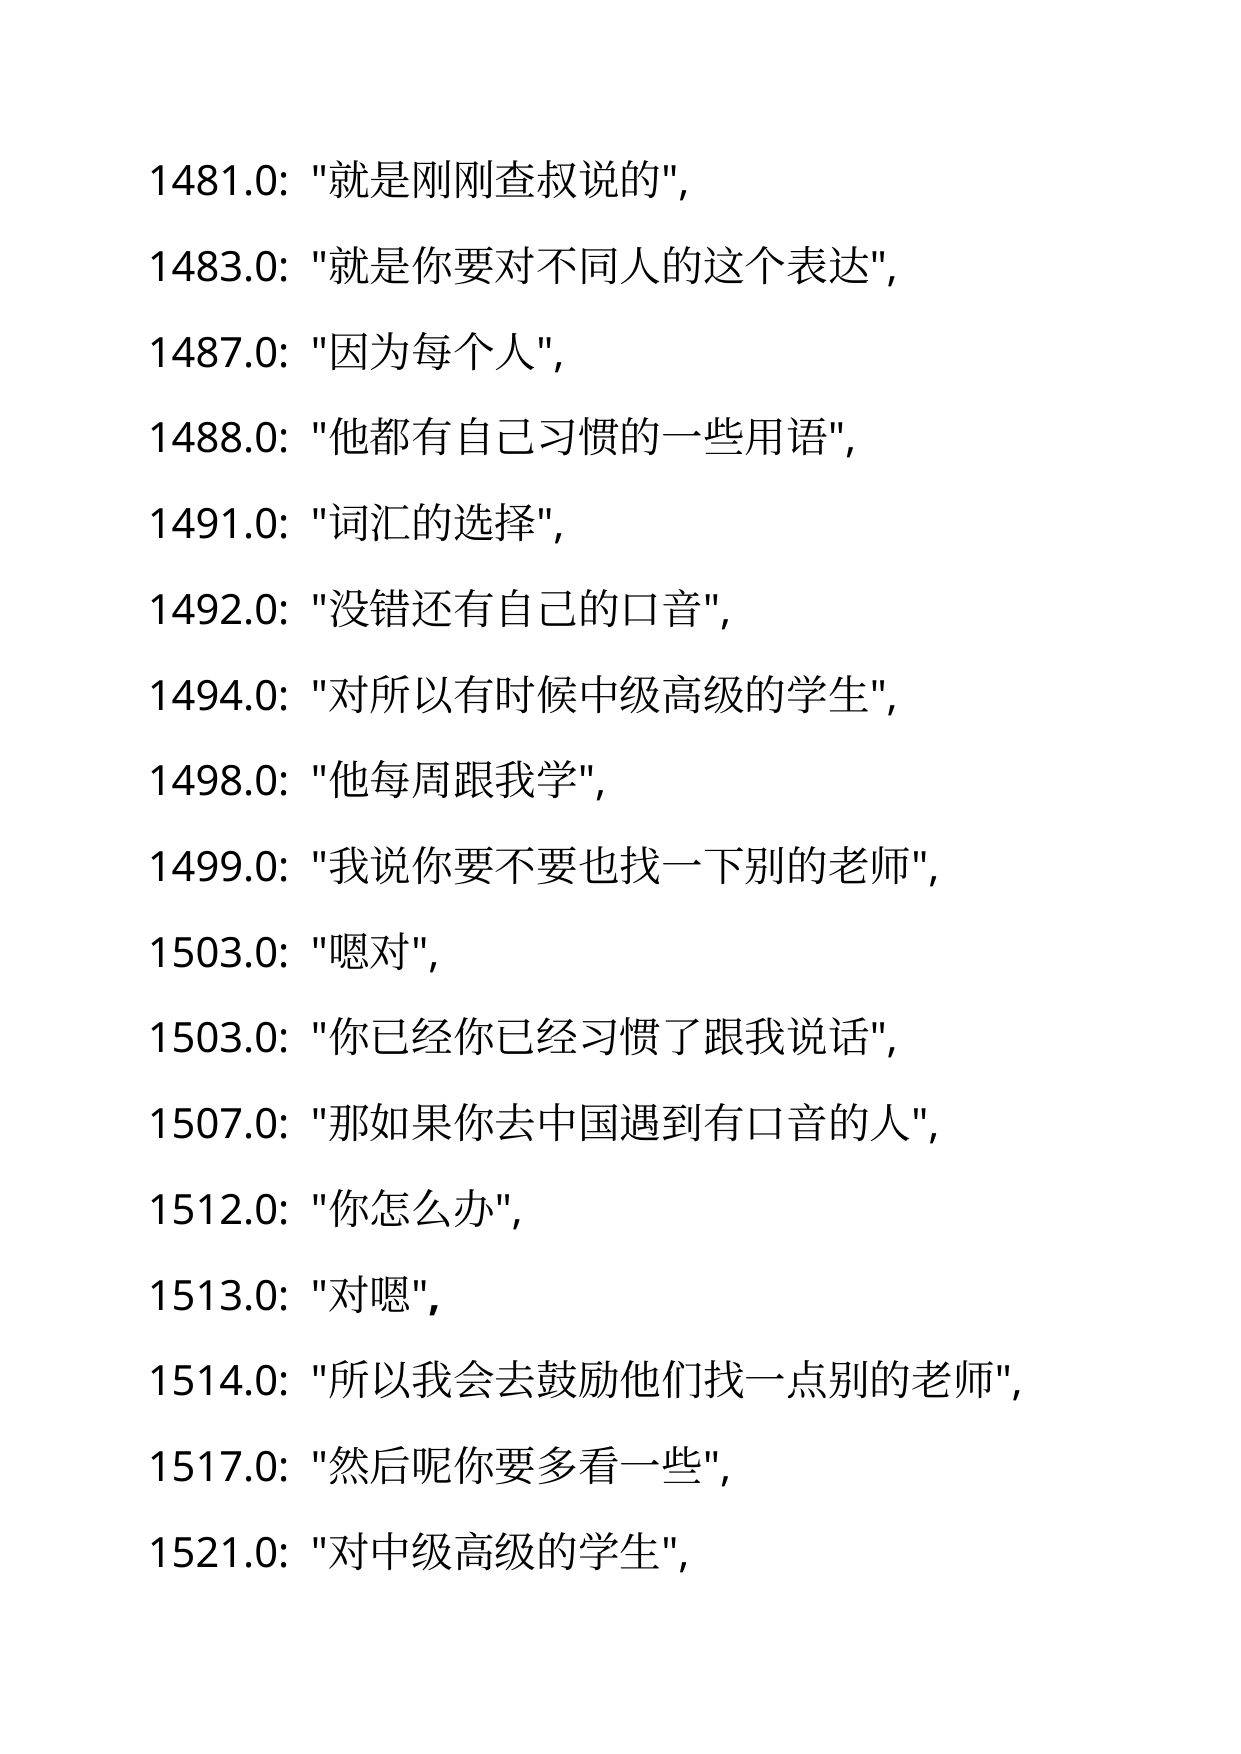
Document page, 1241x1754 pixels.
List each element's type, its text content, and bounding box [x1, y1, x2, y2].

text 1517.0: "然后呢你要多看一些", [148, 1433, 1093, 1494]
text 1494.0: "对所以有时候中级高级的学生", [148, 662, 1093, 722]
text 1513.0: "对嗯", [148, 1262, 1093, 1322]
text 1503.0: "嗯对", [148, 919, 1093, 979]
text 1491.0: "词汇的选择", [148, 491, 1093, 551]
text 1507.0: "那如果你去中国遇到有口音的人", [148, 1091, 1093, 1151]
text 1521.0: "对中级高级的学生", [148, 1519, 1093, 1579]
text 1499.0: "我说你要不要也找一下别的老师", [148, 833, 1093, 893]
text 1514.0: "所以我会去鼓励他们找一点别的老师", [148, 1348, 1093, 1408]
text 1498.0: "他每周跟我学", [148, 748, 1093, 808]
text 1481.0: "就是刚刚查叔说的", [148, 148, 1093, 208]
text 1492.0: "没错还有自己的口音", [148, 576, 1093, 636]
text 1483.0: "就是你要对不同人的这个表达", [148, 233, 1093, 293]
text 1487.0: "因为每个人", [148, 319, 1093, 379]
text 1488.0: "他都有自己习惯的一些用语", [148, 405, 1093, 465]
text 1503.0: "你已经你已经习惯了跟我说话", [148, 1005, 1093, 1065]
text 1512.0: "你怎么办", [148, 1176, 1093, 1236]
